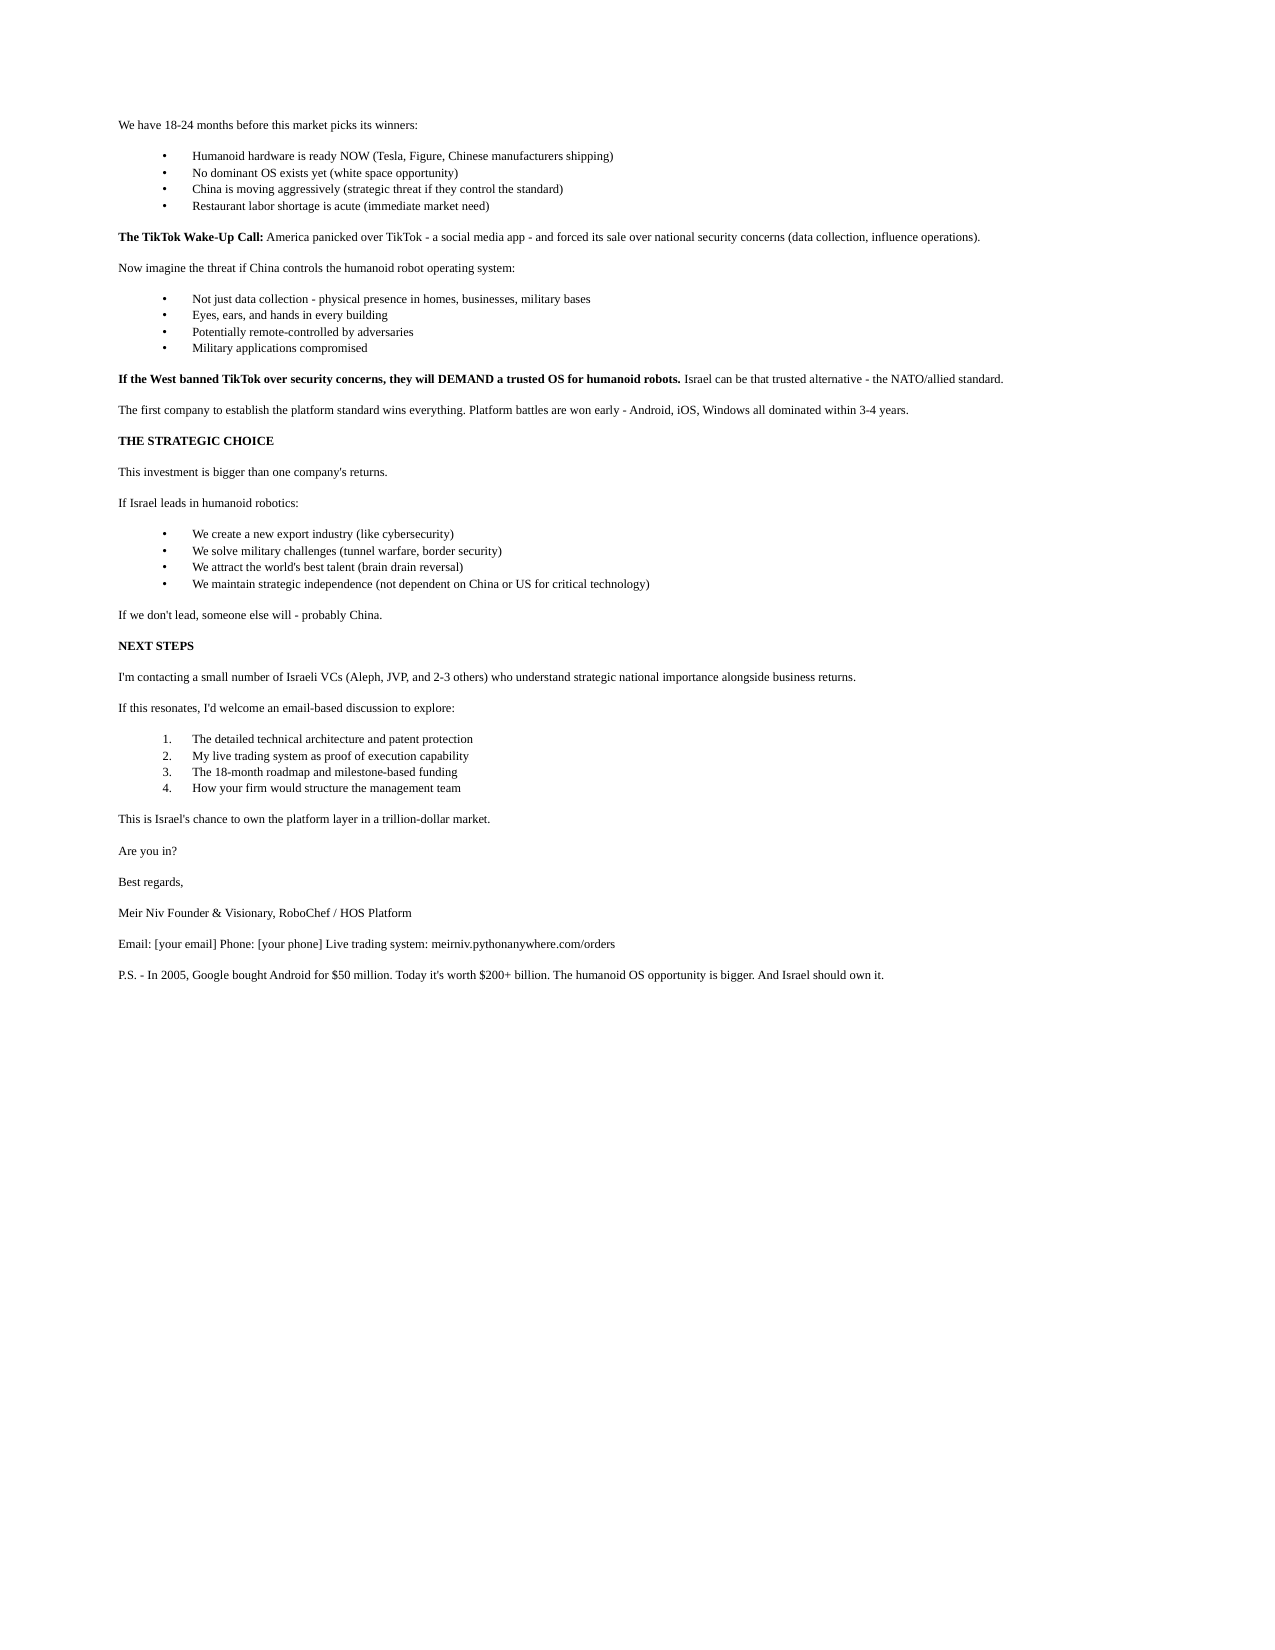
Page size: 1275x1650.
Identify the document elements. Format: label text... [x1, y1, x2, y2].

list The 18-month roadmap and milestone-based funding [162, 765, 1157, 779]
text THE STRATEGIC CHOICE [118, 434, 1157, 448]
text We have 18-24 months before this market picks its winners: [118, 118, 1157, 132]
text Are you in? [118, 843, 1157, 858]
list We solve military challenges (tunnel warfare, border security) [162, 544, 1157, 558]
list My live trading system as proof of execution capability [162, 748, 1157, 763]
list How your firm would structure the management team [162, 781, 1157, 796]
list Not just data collection - physical presence in homes, businesses, military bases [162, 292, 1157, 306]
list No dominant OS exists yet (white space opportunity) [162, 166, 1157, 180]
list Eyes, ears, and hands in every building [162, 308, 1157, 322]
text This is Israel's chance to own the platform layer in a trillion-dollar market. [118, 812, 1157, 827]
list Potentially remote-controlled by adversaries [162, 324, 1157, 339]
list Military applications compromised [162, 341, 1157, 355]
text Best regards, [118, 874, 1157, 889]
text If Israel leads in humanoid robotics: [118, 496, 1157, 511]
list We create a new export industry (like cybersecurity) [162, 527, 1157, 542]
text NEXT STEPS [118, 639, 1157, 653]
list The detailed technical architecture and patent protection [162, 732, 1157, 746]
text Meir Niv Founder & Visionary, RoboChef / HOS Platform [118, 905, 1157, 920]
text Now imagine the threat if China controls the humanoid robot operating system: [118, 261, 1157, 275]
text The first company to establish the platform standard wins everything. Platform battles are won early - Android, iOS, Windows all dominated within 3-4 years. [118, 403, 1157, 417]
text This investment is bigger than one company's returns. [118, 465, 1157, 479]
text The TikTok Wake-Up Call: America panicked over TikTok - a social media app - and forced its sale over national security concerns (data collection, influence operations). [118, 229, 1157, 244]
list We attract the world's best talent (brain drain reversal) [162, 560, 1157, 574]
list China is moving aggressively (strategic threat if they control the standard) [162, 182, 1157, 196]
text P.S. - In 2005, Google bought Android for $50 million. Today it's worth $200+ billion. The humanoid OS opportunity is bigger. And Israel should own it. [118, 967, 1157, 982]
list We maintain strategic independence (not dependent on China or US for critical technology) [162, 577, 1157, 591]
text If the West banned TikTok over security concerns, they will DEMAND a trusted OS for humanoid robots. Israel can be that trusted alternative - the NATO/allied standard. [118, 372, 1157, 386]
list Humanoid hardware is ready NOW (Tesla, Figure, Chinese manufacturers shipping) [162, 149, 1157, 163]
text Email: [your email] Phone: [your phone] Live trading system: meirniv.pythonanywhere.com/orders [118, 936, 1157, 951]
text If this resonates, I'd welcome an email-based discussion to explore: [118, 701, 1157, 715]
text If we don't lead, someone else will - probably China. [118, 608, 1157, 622]
text I'm contacting a small number of Israeli VCs (Aleph, JVP, and 2-3 others) who understand strategic national importance alongside business returns. [118, 670, 1157, 684]
list Restaurant labor shortage is acute (immediate market need) [162, 198, 1157, 213]
